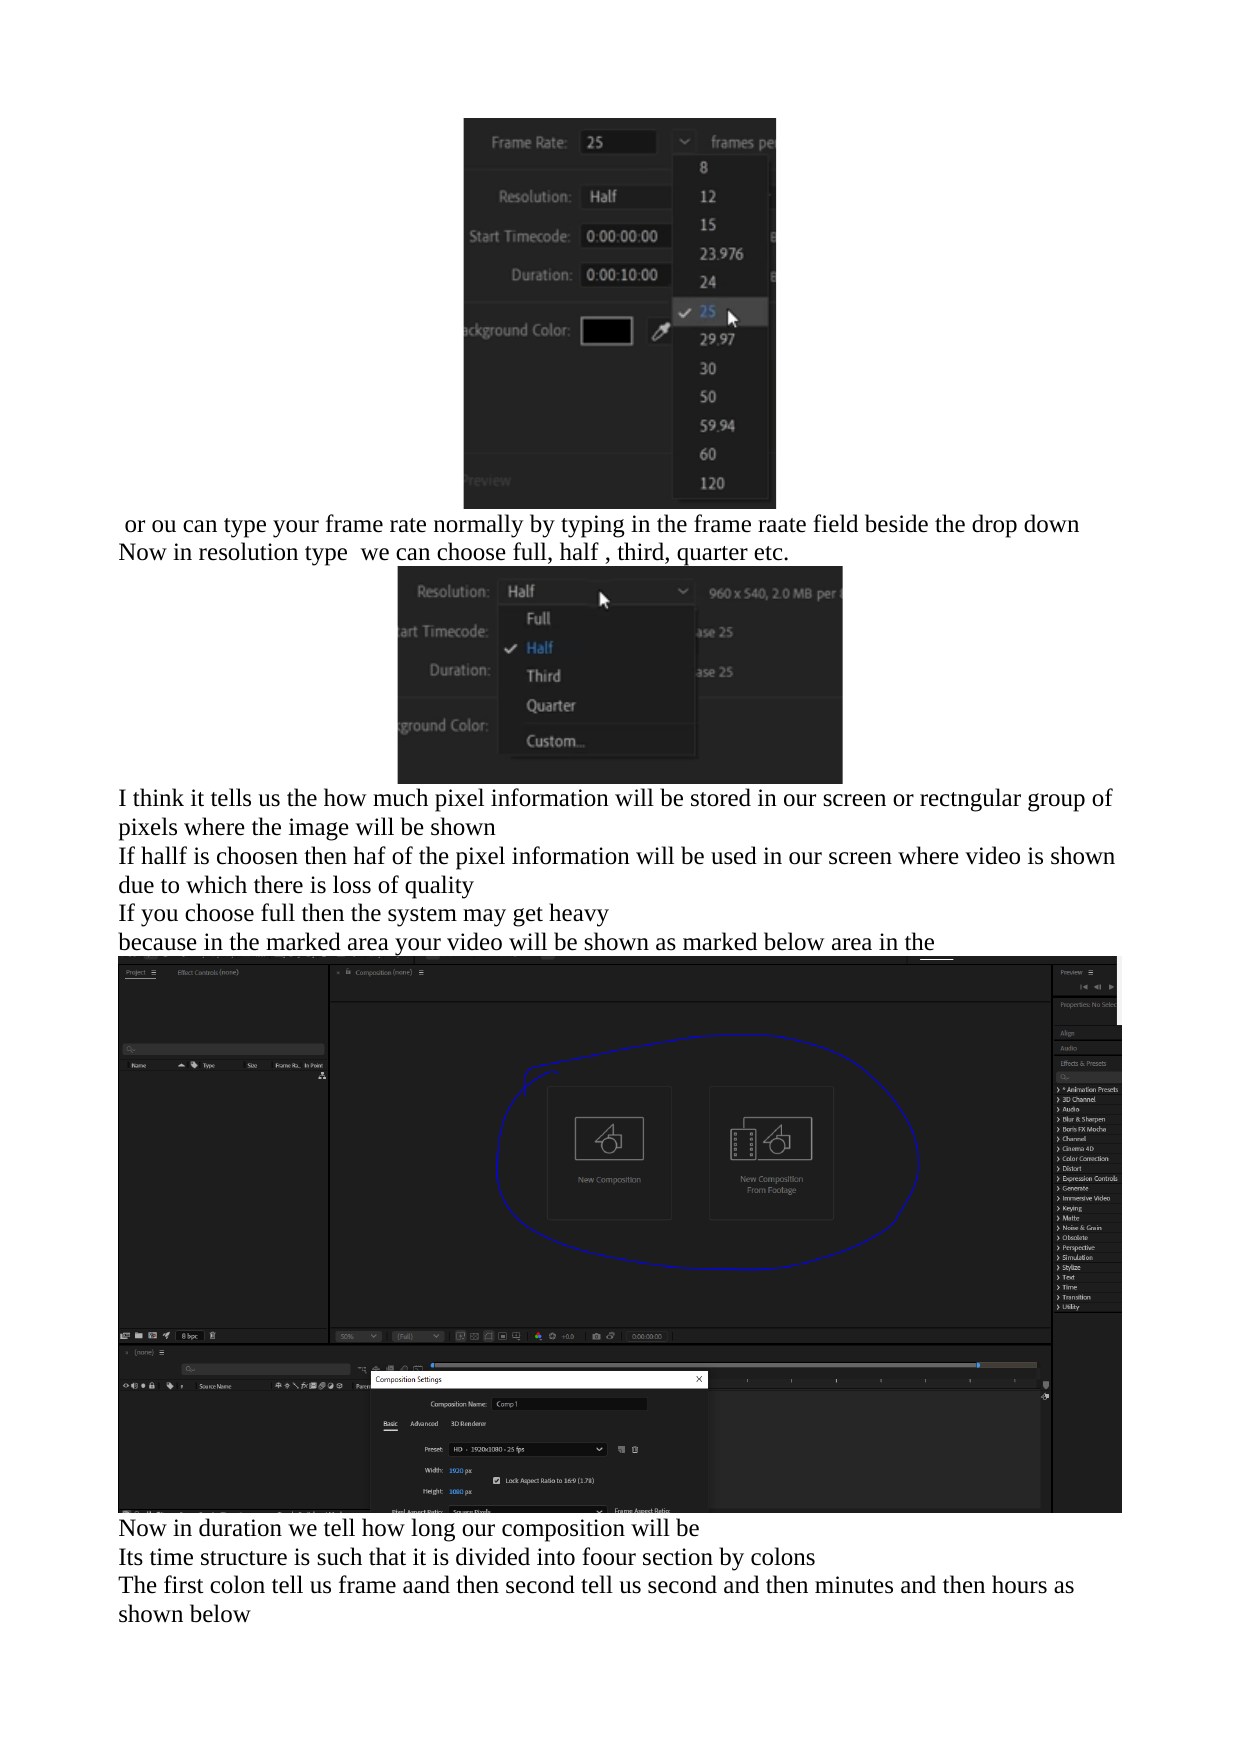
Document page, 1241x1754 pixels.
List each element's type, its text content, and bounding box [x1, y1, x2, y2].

text The first colon tell us frame aand then second tell us second and then minutes and then hours as shown below [118, 1570, 1122, 1628]
text I think it tells us the how much pixel information will be stored in our screen or rectngular group of pixels where the image will be shown [118, 566, 1122, 841]
picture [118, 956, 1122, 1513]
text Its time structure is such that it is divided into foour section by colons [118, 1542, 1122, 1570]
text or ou can type your frame rate normally by typing in the frame raate field beside the drop down [118, 118, 1122, 537]
text due to which there is loss of quality [118, 870, 1122, 898]
text because in the marked area your video will be shown as marked below area in the [118, 927, 1122, 956]
text If hallf is choosen then haf of the pixel information will be used in our screen where video is shown [118, 841, 1122, 870]
picture [397, 566, 843, 784]
text Now in resolution type we can choose full, half , third, quarter etc. [118, 537, 1122, 566]
text Now in duration we tell how long our composition will be [118, 1513, 1122, 1542]
picture [463, 118, 777, 509]
text If you choose full then the system may get heavy [118, 898, 1122, 927]
